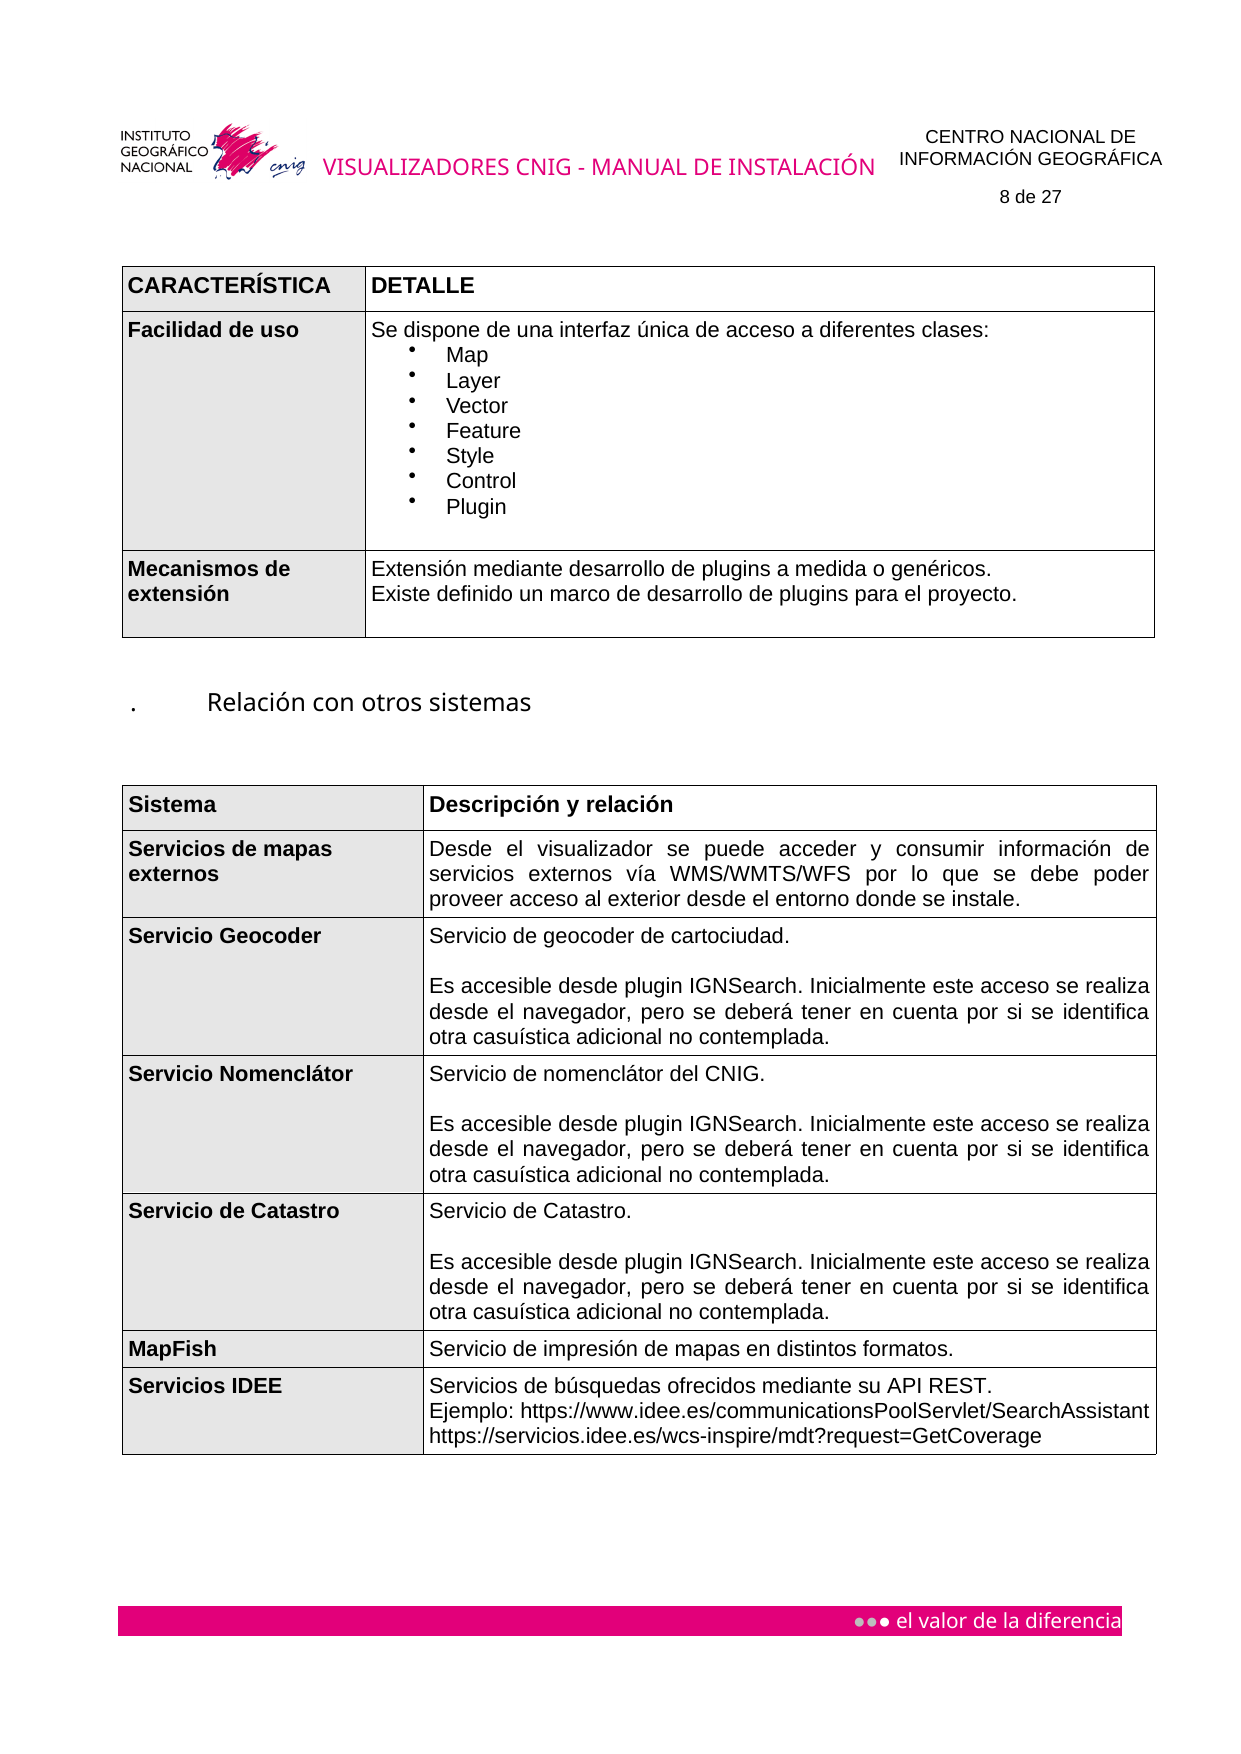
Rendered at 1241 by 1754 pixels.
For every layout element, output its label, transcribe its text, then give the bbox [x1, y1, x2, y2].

table_cell Servicio Geocoder [123, 918, 423, 1055]
table_cell Se dispone de una interfaz única de acceso a diferentes clases: Map Layer Vector Feature Style Control Plugin [366, 312, 1154, 550]
subtitle Relación con otros sistemas [130, 685, 1122, 719]
picture [118, 118, 307, 183]
table_cell Servicio de Catastro. Es accesible desde plugin IGNSearch. Inicialmente este acceso se realiza desde el navegador, pero se deberá tener en cuenta por si se identifica otra casuística adicional no contemplada. [424, 1194, 1156, 1330]
table_cell Mecanismos de extensión [123, 551, 365, 637]
table_cell MapFish [123, 1331, 423, 1367]
table_header DETALLE [366, 267, 1154, 311]
table_cell Desde el visualizador se puede acceder y consumir información de servicios externos vía WMS/WMTS/WFS por lo que se debe poder proveer acceso al exterior desde el entorno donde se instale. [424, 831, 1156, 917]
table_cell Servicios de búsquedas ofrecidos mediante su API REST. Ejemplo: https://www.idee.es/communicationsPoolServlet/SearchAssistant https://servicios.idee.es/wcs-inspire/mdt?request=GetCoverage [424, 1368, 1156, 1454]
table_cell Servicio de impresión de mapas en distintos formatos. [424, 1331, 1156, 1367]
table_header Sistema [123, 786, 423, 830]
table_cell Servicio de geocoder de cartociudad. Es accesible desde plugin IGNSearch. Inicialmente este acceso se realiza desde el navegador, pero se deberá tener en cuenta por si se identifica otra casuística adicional no contemplada. [424, 918, 1156, 1055]
table_cell Servicio Nomenclátor [123, 1056, 423, 1192]
table_cell Servicio de nomenclátor del CNIG. Es accesible desde plugin IGNSearch. Inicialmente este acceso se realiza desde el navegador, pero se deberá tener en cuenta por si se identifica otra casuística adicional no contemplada. [424, 1056, 1156, 1192]
table_header Descripción y relación [424, 786, 1156, 830]
table_cell Servicios IDEE [123, 1368, 423, 1454]
table_cell Extensión mediante desarrollo de plugins a medida o genéricos. Existe definido un marco de desarrollo de plugins para el proyecto. [366, 551, 1154, 637]
table_cell Servicio de Catastro [123, 1194, 423, 1330]
table_cell Servicios de mapas externos [123, 831, 423, 917]
table_cell Facilidad de uso [123, 312, 365, 550]
table_header CARACTERÍSTICA [123, 267, 365, 311]
